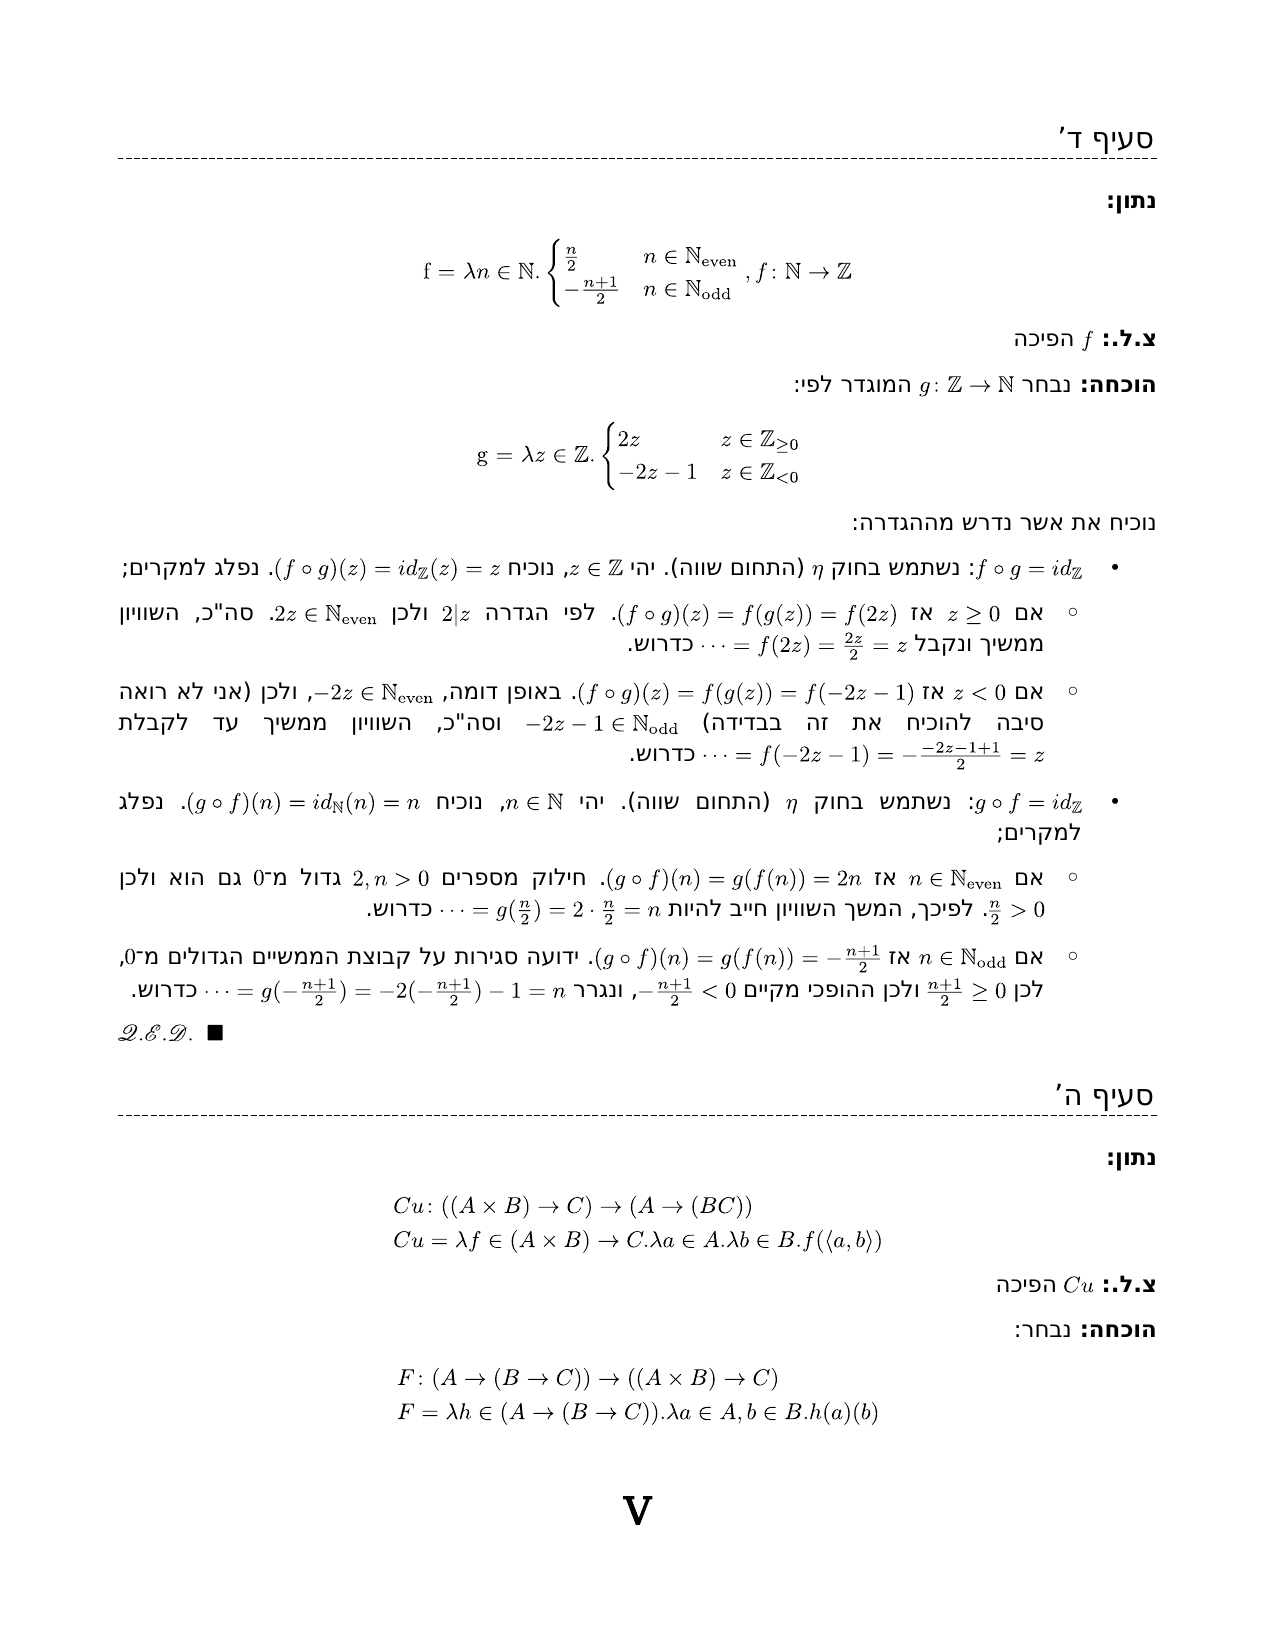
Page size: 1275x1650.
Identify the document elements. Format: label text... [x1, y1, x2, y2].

list אם אז . ידועה סגירות על קבוצת הממשיים הגדולים מ־, לכן ולכן ההופכי מקיים , ונגרר כדרוש. [118, 943, 1082, 1006]
list : נשתמש בחוק (התחום שווה). יהי , נוכיח . נפלג למקרים; [118, 788, 1119, 846]
text נתון: [118, 1144, 1157, 1171]
subtitle סעיף ד’ [118, 118, 1157, 158]
text נוכיח את אשר נדרש מההגדרה: [118, 509, 1157, 535]
list אם אז . חילוק מספרים גדול מ־ גם הוא ולכן . לפיכך, המשך השוויון חייב להיות כדרוש. [118, 864, 1082, 924]
text הוכחה: נבחר המוגדר לפי: [118, 371, 1157, 397]
text צ.ל.: הפיכה [118, 1271, 1157, 1298]
text צ.ל.: הפיכה [118, 326, 1157, 352]
list אם אז . באופן דומה, , ולכן (אני לא רואה סיבה להוכיח את זה בבדידה) וסה"כ, השוויון ממשיך עד לקבלת כדרוש. [118, 678, 1082, 769]
subtitle סעיף ה’ [118, 1075, 1157, 1115]
text נתון: [118, 187, 1157, 214]
list : נשתמש בחוק (התחום שווה). יהי , נוכיח . נפלג למקרים; [118, 554, 1119, 581]
list אם אז . לפי הגדרה ולכן . סה"כ, השוויון ממשיך ונקבל כדרוש. [118, 599, 1082, 660]
text הוכחה: נבחר: [118, 1317, 1157, 1343]
